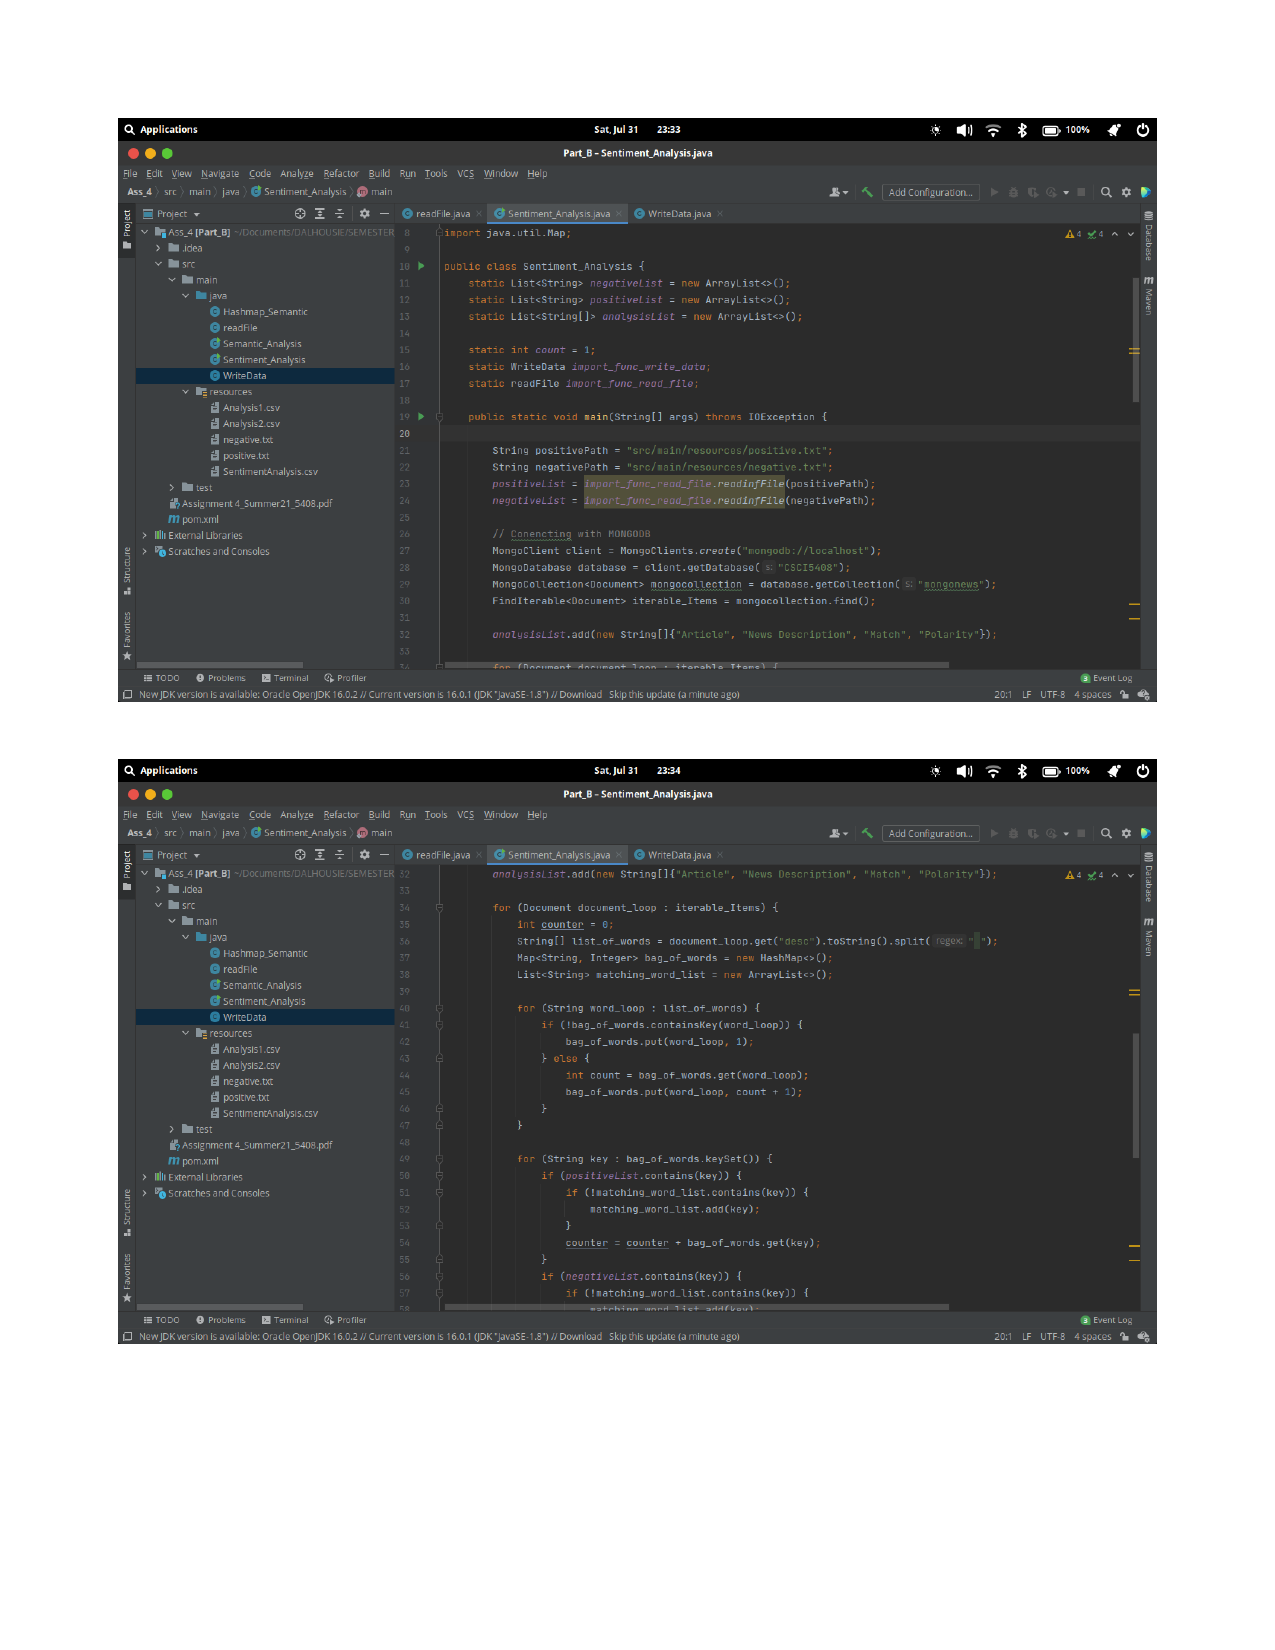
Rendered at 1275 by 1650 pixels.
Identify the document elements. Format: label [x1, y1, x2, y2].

picture [118, 118, 1157, 702]
picture [118, 759, 1157, 1344]
